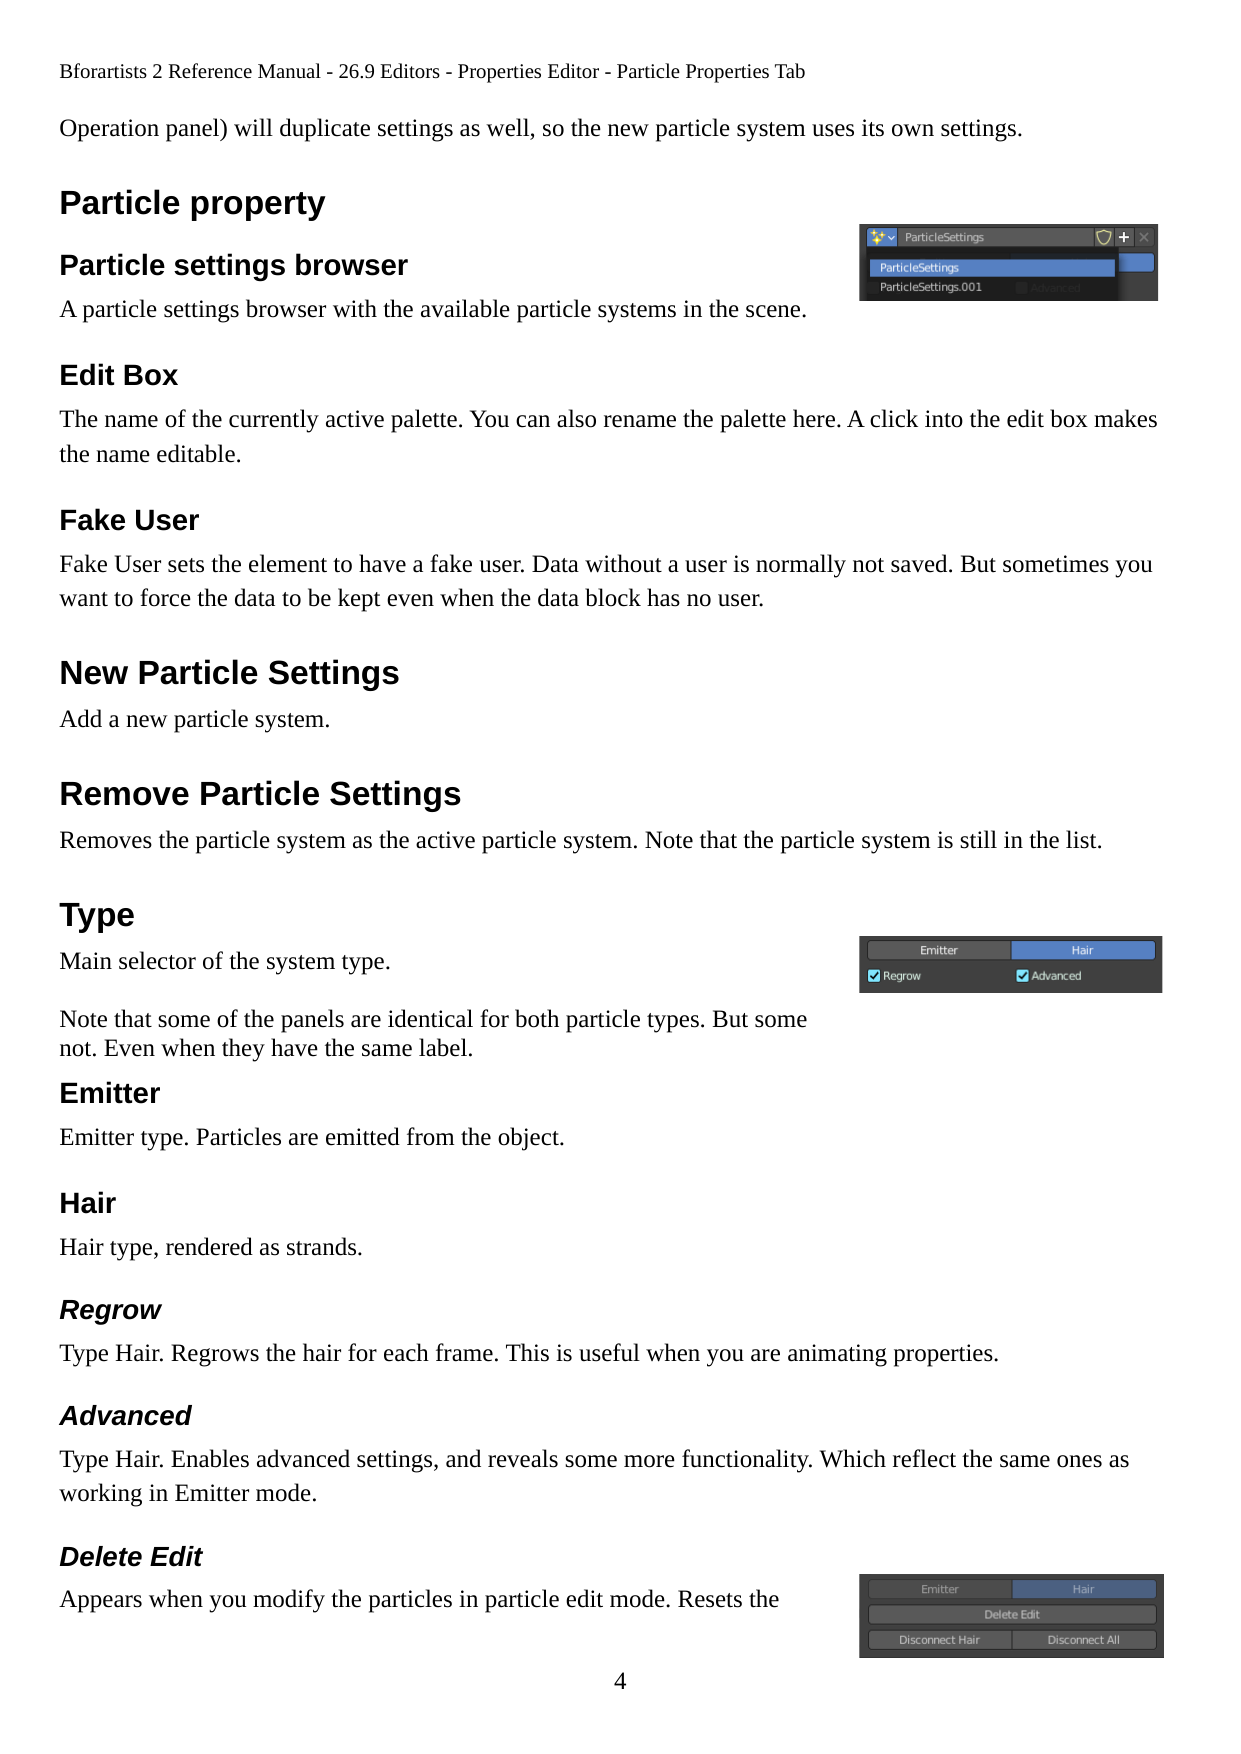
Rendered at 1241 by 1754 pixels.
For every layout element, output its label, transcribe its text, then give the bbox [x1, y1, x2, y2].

text Appears when you modify the particles in particle edit mode. Resets the [59, 1584, 859, 1613]
text Note that some of the panels are identical for both particle types. But some not. Even when they have the same label. [59, 1004, 1181, 1061]
subtitle Edit Box [59, 358, 1181, 392]
subtitle Particle settings browser [59, 248, 859, 282]
subtitle Particle property [59, 182, 1181, 221]
subtitle [1159, 248, 1181, 282]
text Main selector of the system type. [59, 946, 859, 975]
picture [859, 224, 1159, 301]
subtitle New Particle Settings [59, 653, 1181, 692]
picture [859, 936, 1163, 993]
subtitle Delete Edit [59, 1540, 1181, 1572]
text Type Hair. Regrows the hair for each frame. This is useful when you are animating properties. [59, 1338, 1181, 1367]
text Type Hair. Enables advanced settings, and reveals some more functionality. Which reflect the same ones as working in Emitter mode. [59, 1444, 1181, 1507]
text A particle settings browser with the available particle systems in the scene. [59, 294, 1181, 323]
picture [859, 1574, 1164, 1658]
subtitle Hair [59, 1186, 1181, 1219]
subtitle Emitter [59, 1076, 1181, 1110]
text Emitter type. Particles are emitted from the object. [59, 1122, 1181, 1151]
text Operation panel) will duplicate settings as well, so the new particle system uses its own settings. [59, 113, 1181, 141]
text Hair type, rendered as strands. [59, 1232, 1181, 1261]
text Fake User sets the element to have a fake user. Data without a user is normally not saved. But sometimes you want to force the data to be kept even when the data block has no user. [59, 549, 1181, 612]
text Add a new particle system. [59, 704, 1181, 733]
subtitle Advanced [59, 1399, 1181, 1431]
subtitle Remove Particle Settings [59, 774, 1181, 813]
subtitle Fake User [59, 502, 1181, 536]
subtitle Regrow [59, 1294, 1181, 1326]
text The name of the currently active palette. You can also rename the palette here. A click into the edit box makes the name editable. [59, 404, 1181, 468]
subtitle Type [59, 895, 1181, 934]
text Removes the particle system as the active particle system. Note that the particle system is still in the list. [59, 825, 1181, 854]
